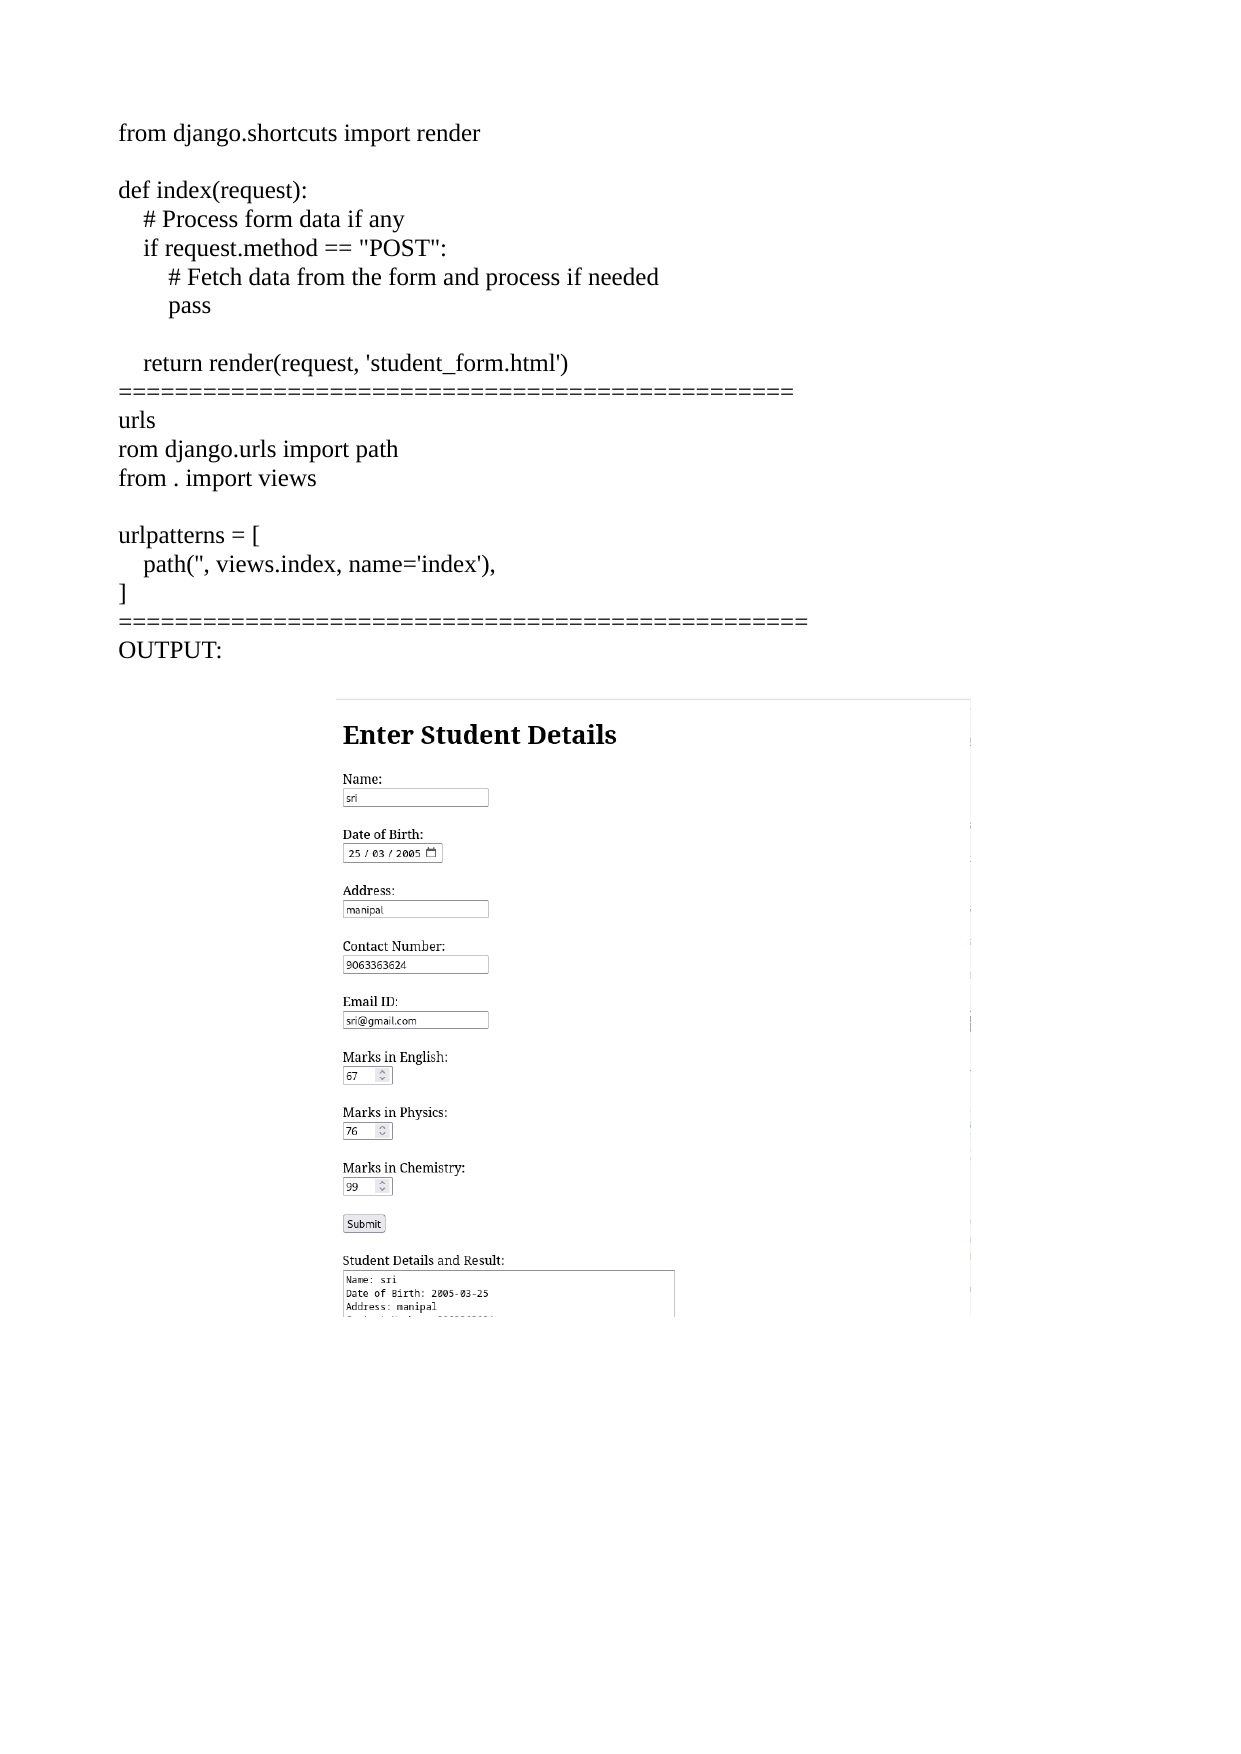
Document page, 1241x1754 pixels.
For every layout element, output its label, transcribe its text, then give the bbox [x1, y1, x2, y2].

text # Fetch data from the form and process if needed [118, 262, 1122, 291]
text urls [118, 406, 1122, 434]
text path('', views.index, name='index'), [118, 549, 1122, 578]
text from . import views [118, 463, 1122, 492]
text OUTPUT: [118, 636, 1122, 664]
text urlpatterns = [ [118, 521, 1122, 549]
picture [336, 697, 971, 1317]
text # Process form data if any [118, 204, 1122, 233]
text from django.shortcuts import render [118, 118, 1122, 147]
text ] [118, 578, 1122, 607]
text if request.method == "POST": [118, 233, 1122, 262]
text def index(request): [118, 176, 1122, 204]
text rom django.urls import path [118, 434, 1122, 463]
text pass [118, 291, 1122, 319]
text ================================================= [118, 607, 1122, 636]
text ================================================ [118, 377, 1122, 406]
text return render(request, 'student_form.html') [118, 348, 1122, 377]
